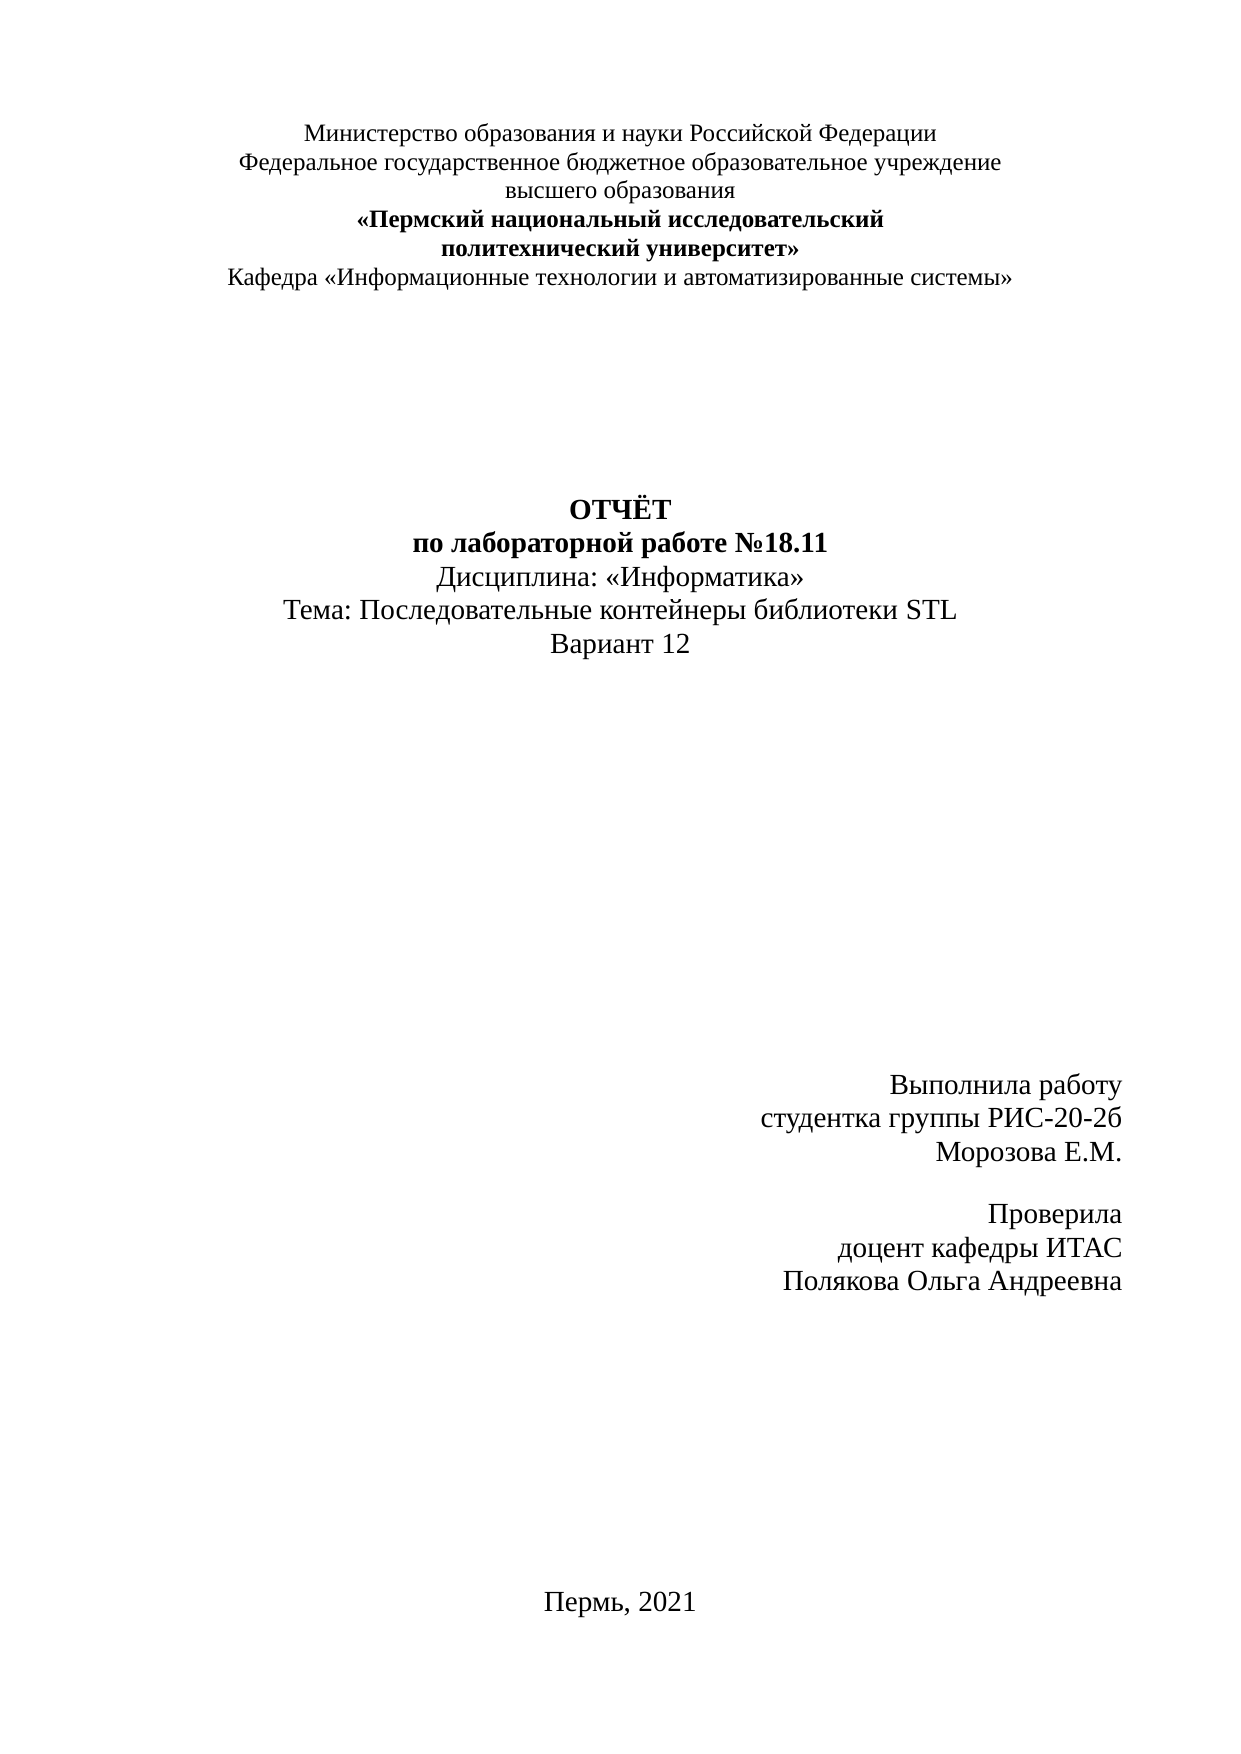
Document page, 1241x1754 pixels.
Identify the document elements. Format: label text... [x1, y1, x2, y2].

text Вариант 12 [118, 626, 1122, 659]
text Дисциплина: «Информатика» [118, 559, 1122, 592]
text Полякова Ольга Андреевна [118, 1263, 1122, 1297]
text Морозова Е.М. [118, 1134, 1122, 1167]
text высшего образования [118, 176, 1122, 204]
text Пермь, 2021 [118, 1584, 1122, 1618]
text студентка группы РИС-20-2б [118, 1100, 1122, 1134]
text Кафедра «Информационные технологии и автоматизированные системы» [118, 262, 1122, 291]
text по лабораторной работе №18.11 [118, 525, 1122, 559]
text Министерство образования и науки Российской Федерации [118, 118, 1122, 147]
text политехнический университет» [118, 233, 1122, 262]
text ОТЧЁТ [118, 492, 1122, 525]
text Тема: Последовательные контейнеры библиотеки STL [118, 592, 1122, 626]
text Проверила [118, 1196, 1122, 1230]
text Федеральное государственное бюджетное образовательное учреждение [118, 147, 1122, 176]
text Выполнила работу [118, 1067, 1122, 1100]
text доцент кафедры ИТАС [118, 1230, 1122, 1263]
text «Пермский национальный исследовательский [118, 204, 1122, 233]
